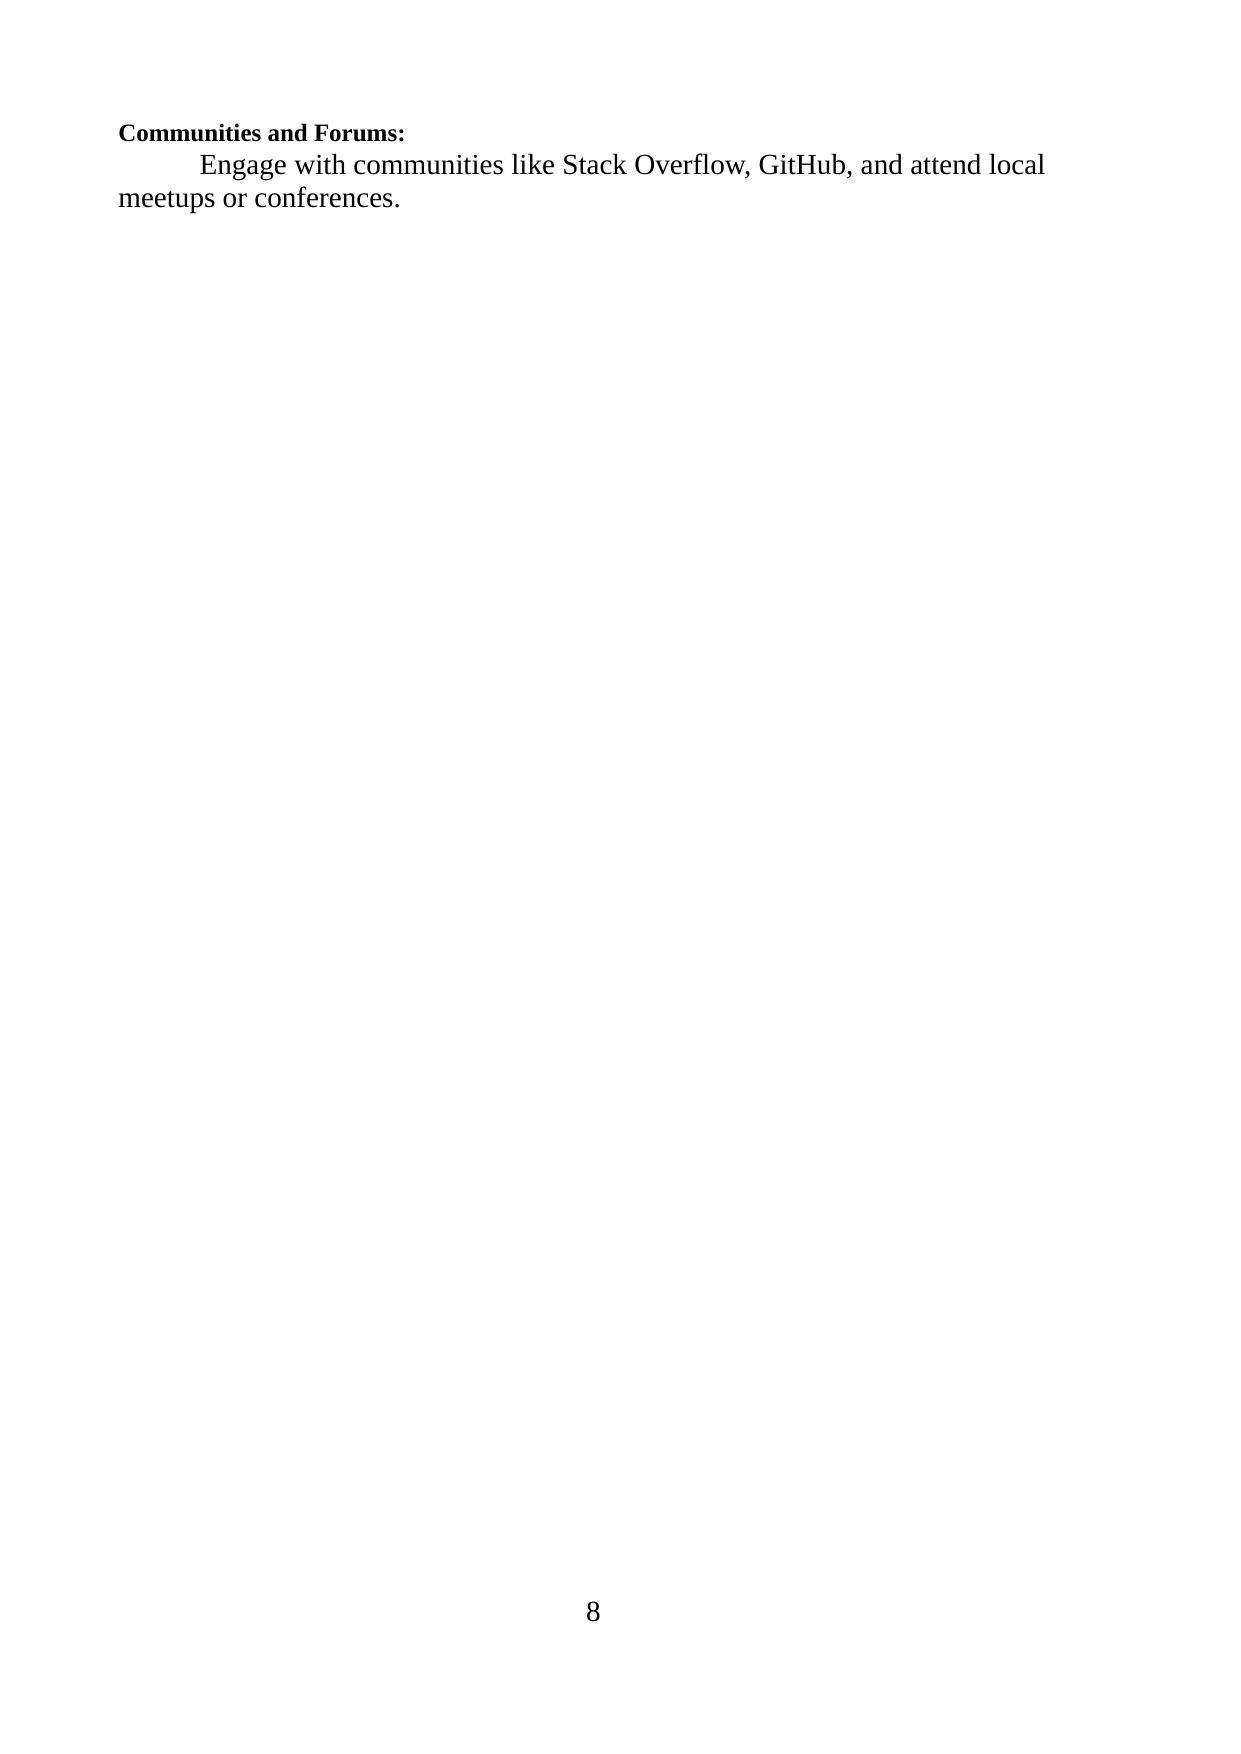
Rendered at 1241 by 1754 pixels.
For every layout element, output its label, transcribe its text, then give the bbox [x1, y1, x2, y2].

text Engage with communities like Stack Overflow, GitHub, and attend local meetups or conferences. [118, 147, 1122, 214]
text Communities and Forums: [118, 118, 1122, 147]
text 8 [118, 1594, 1122, 1627]
